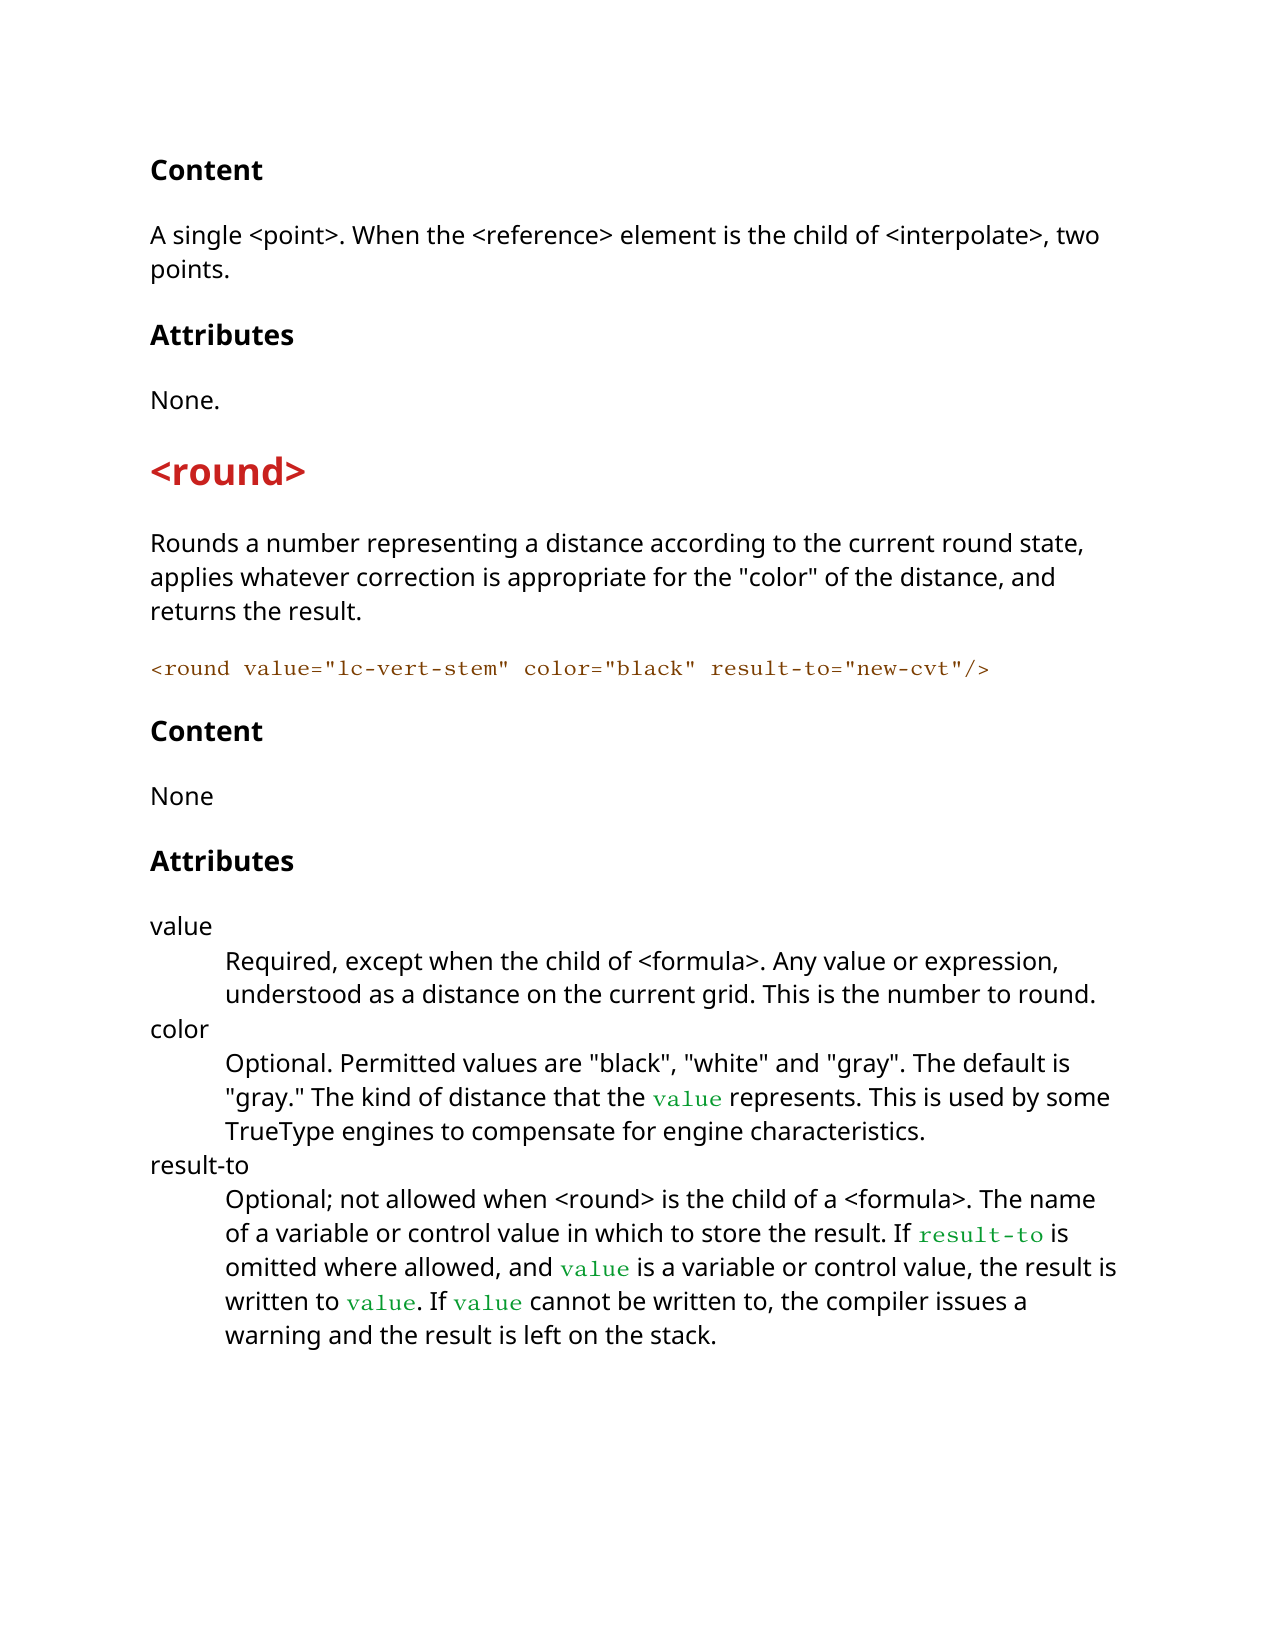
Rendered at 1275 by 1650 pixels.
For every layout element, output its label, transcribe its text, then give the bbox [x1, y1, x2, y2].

subtitle Attributes [150, 842, 1125, 880]
text Optional; not allowed when <round> is the child of a <formula>. The name of a variable or control value in which to store the result. If result-to is omitted where allowed, and value is a variable or control value, the result is written to value. If value cannot be written to, the compiler issues a warning and the result is left on the stack. [225, 1182, 1125, 1352]
text None [150, 778, 1125, 812]
text Optional. Permitted values are "black", "white" and "gray". The default is "gray." The kind of distance that the value represents. This is used by some TrueType engines to compensate for engine characteristics. [225, 1045, 1125, 1147]
text Rounds a number representing a distance according to the current round state, applies whatever correction is appropriate for the "color" of the distance, and returns the result. [150, 526, 1125, 628]
text None. [150, 382, 1125, 416]
subtitle Content [150, 150, 1125, 188]
text Required, except when the child of <formula>. Any value or expression, understood as a distance on the current grid. This is the number to round. [225, 943, 1125, 1011]
text <round value="lc-vert-stem" color="black" result-to="new-cvt"/> [150, 657, 1125, 681]
subtitle Content [150, 711, 1125, 749]
subtitle <round> [150, 446, 1125, 497]
text color [150, 1011, 1125, 1045]
subtitle Attributes [150, 315, 1125, 353]
text A single <point>. When the <reference> element is the child of <interpolate>, two points. [150, 217, 1125, 286]
text value [150, 909, 1125, 943]
text result-to [150, 1147, 1125, 1182]
